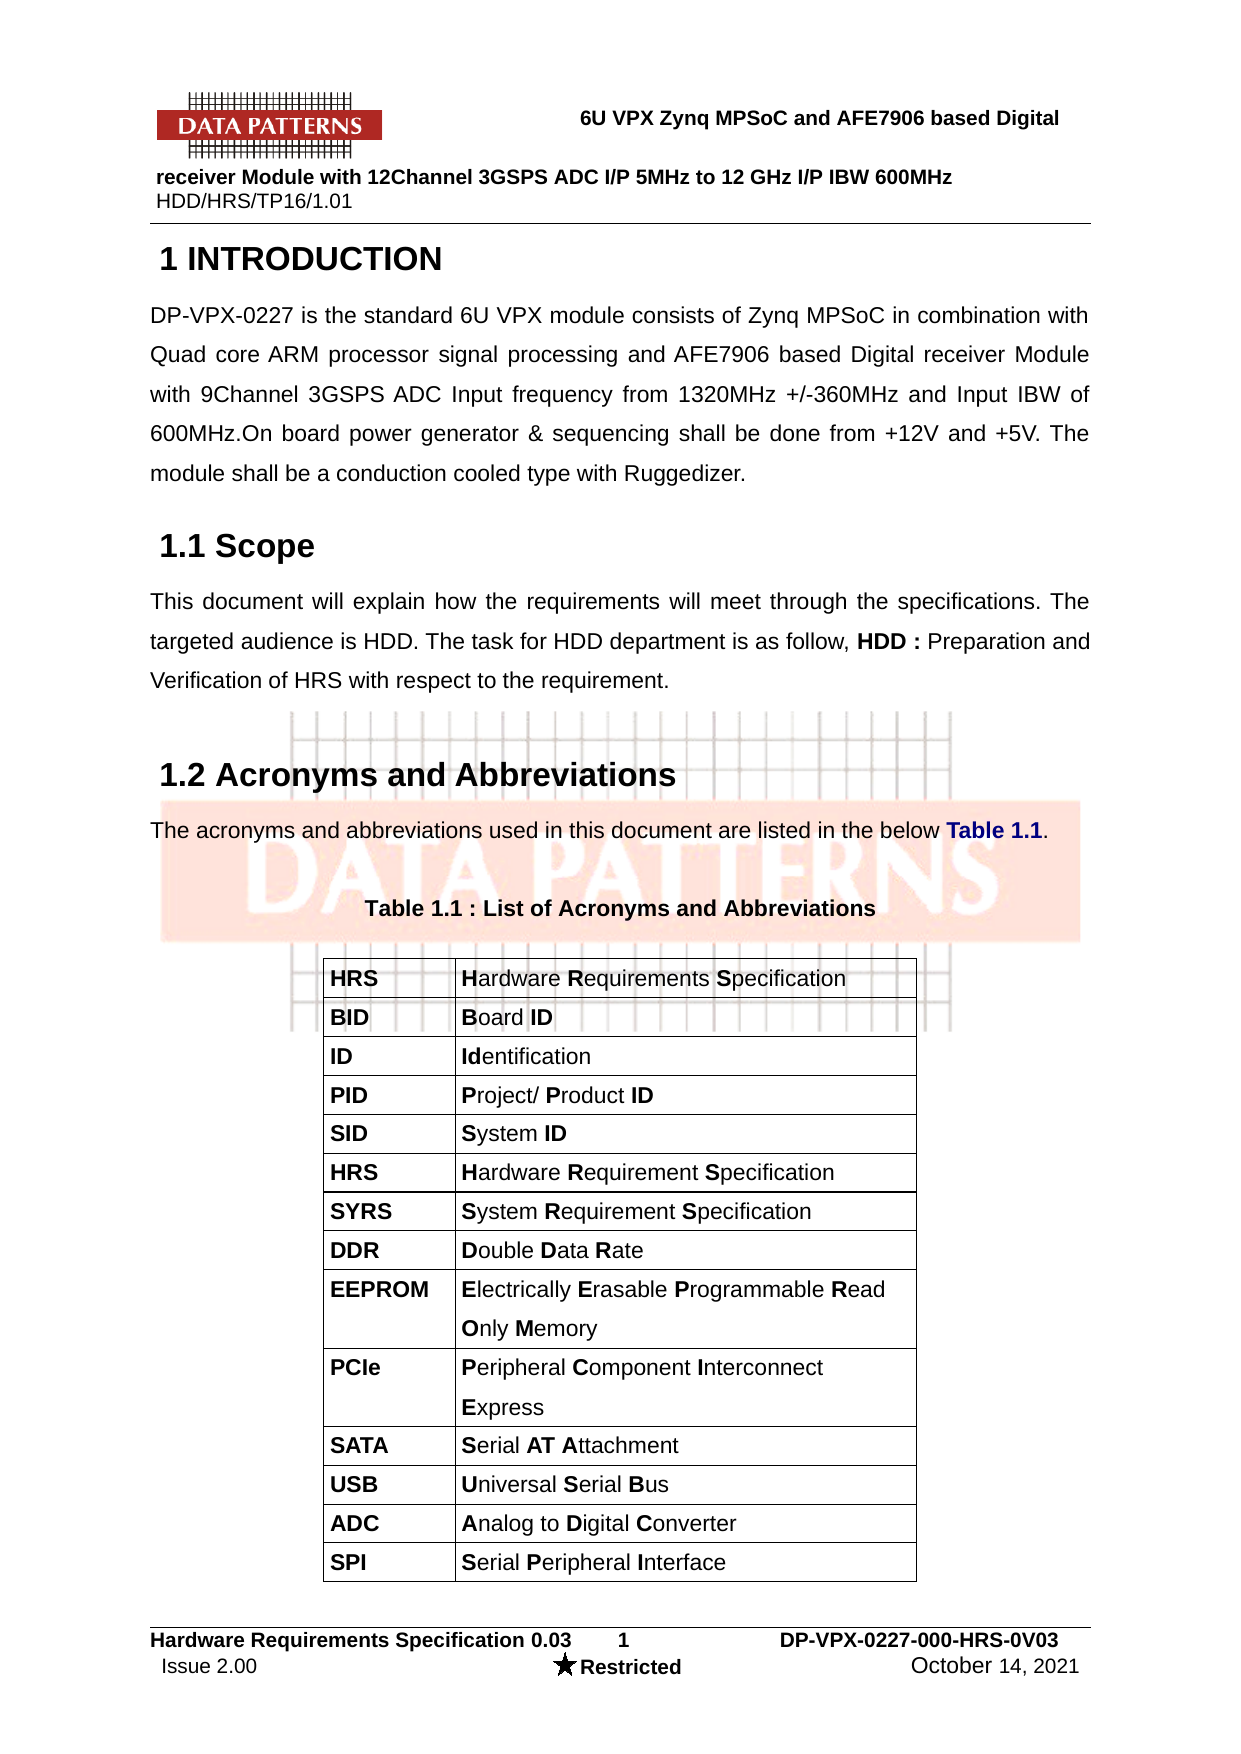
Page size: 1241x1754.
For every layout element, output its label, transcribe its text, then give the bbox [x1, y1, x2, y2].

text Table 1.1 : List of Acronyms and Abbreviations [150, 895, 1091, 922]
table_cell BID [324, 998, 455, 1036]
table_cell Hardware Requirement Specification [456, 1154, 916, 1191]
table_cell Universal Serial Bus [456, 1466, 916, 1503]
table_cell Project/ Product ID [456, 1076, 916, 1114]
table_cell SYRS [324, 1193, 455, 1230]
table_cell System ID [456, 1115, 916, 1152]
table_cell PCIe [324, 1349, 455, 1426]
table_cell USB [324, 1466, 455, 1503]
subtitle Acronyms and Abbreviations [150, 755, 1091, 793]
table_cell Identification [456, 1037, 916, 1075]
subtitle Scope [150, 526, 1091, 564]
table_cell SID [324, 1115, 455, 1152]
subtitle INTRODUCTION [150, 239, 1091, 278]
picture [220, 843, 1021, 895]
table_cell HRS [324, 1154, 455, 1191]
table_cell ADC [324, 1505, 455, 1542]
table_cell EEPROM [324, 1270, 455, 1347]
table_cell SPI [324, 1543, 455, 1581]
table_cell Peripheral Component Interconnect Express [456, 1349, 916, 1426]
picture [155, 85, 383, 165]
table_cell Board ID [456, 998, 916, 1036]
table_cell Double Data Rate [456, 1231, 916, 1269]
table_cell DDR [324, 1231, 455, 1269]
table_header HRS [324, 959, 455, 997]
table_cell Analog to Digital Converter [456, 1505, 916, 1542]
picture [220, 793, 1021, 817]
table_cell Electrically Erasable Programmable Read Only Memory [456, 1270, 916, 1347]
table_cell ID [324, 1037, 455, 1075]
text DP-VPX-0227 is the standard 6U VPX module consists of Zynq MPSoC in combination with Quad core ARM processor signal processing and AFE7906 based Digital receiver Module with 9Channel 3GSPS ADC Input frequency from 1320MHz +/-360MHz and Input IBW of 600MHz.On board power generator & sequencing shall be done from +12V and +5V. The module shall be a conduction cooled type with Ruggedizer. [150, 302, 1091, 486]
text The acronyms and abbreviations used in this document are listed in the below Table 1.1. [150, 817, 1091, 843]
table_cell PID [324, 1076, 455, 1114]
picture [220, 710, 1021, 755]
picture [220, 922, 1021, 1043]
table_cell Serial Peripheral Interface [456, 1543, 916, 1581]
table_cell System Requirement Specification [456, 1193, 916, 1230]
table_header Hardware Requirements Specification [456, 959, 916, 997]
table_cell SATA [324, 1427, 455, 1464]
text This document will explain how the requirements will meet through the specifications. The targeted audience is HDD. The task for HDD department is as follow, HDD : Preparation and Verification of HRS with respect to the requirement. [150, 588, 1091, 693]
table_cell Serial AT Attachment [456, 1427, 916, 1464]
